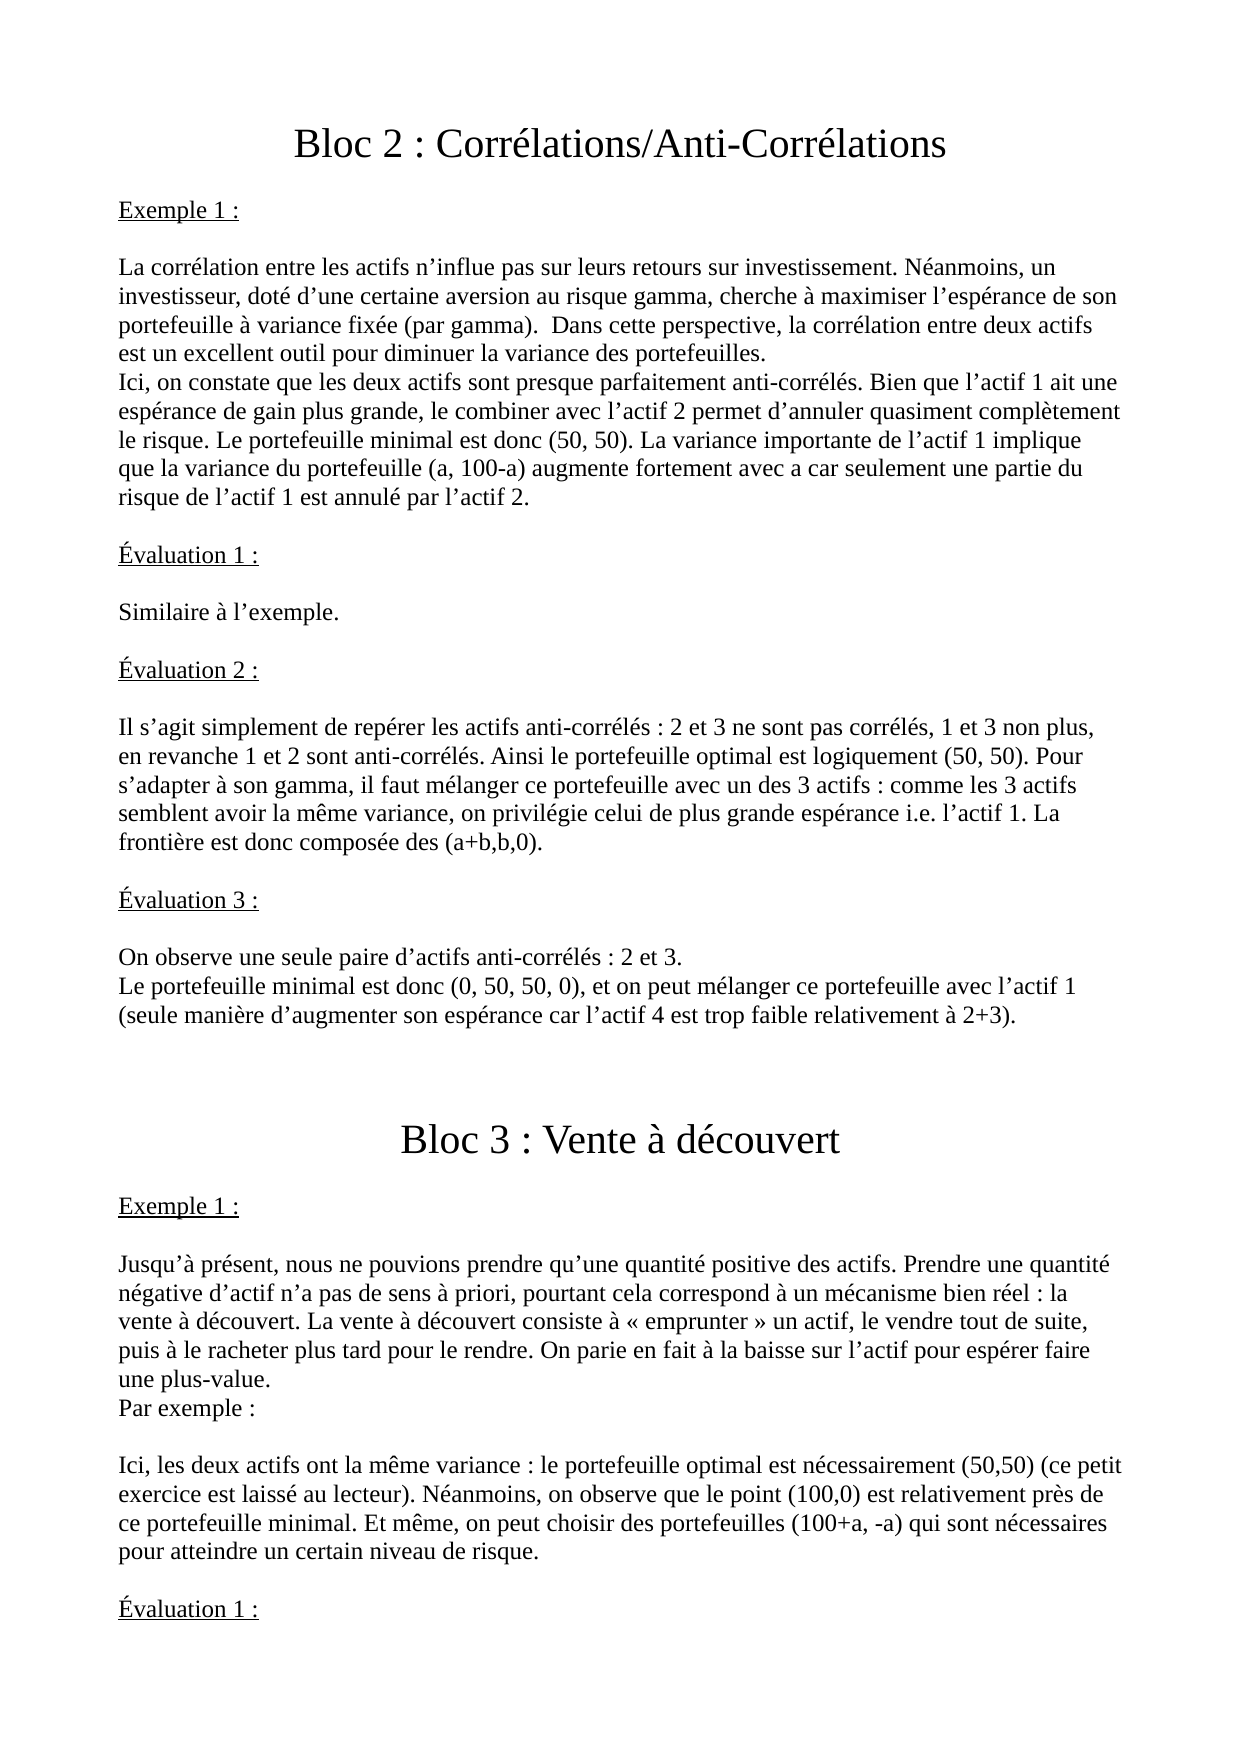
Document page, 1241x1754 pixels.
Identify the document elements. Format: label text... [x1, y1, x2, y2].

text Jusqu’à présent, nous ne pouvions prendre qu’une quantité positive des actifs. Prendre une quantité négative d’actif n’a pas de sens à priori, pourtant cela correspond à un mécanisme bien réel : la vente à découvert. La vente à découvert consiste à « emprunter » un actif, le vendre tout de suite, puis à le racheter plus tard pour le rendre. On parie en fait à la baisse sur l’actif pour espérer faire une plus-value. [118, 1249, 1122, 1393]
text Il s’agit simplement de repérer les actifs anti-corrélés : 2 et 3 ne sont pas corrélés, 1 et 3 non plus, en revanche 1 et 2 sont anti-corrélés. Ainsi le portefeuille optimal est logiquement (50, 50). Pour s’adapter à son gamma, il faut mélanger ce portefeuille avec un des 3 actifs : comme les 3 actifs semblent avoir la même variance, on privilégie celui de plus grande espérance i.e. l’actif 1. La frontière est donc composée des (a+b,b,0). [118, 712, 1122, 856]
text Exemple 1 : [118, 195, 1122, 223]
text Bloc 2 : Corrélations/Anti-Corrélations [118, 118, 1122, 166]
text Par exemple : [118, 1393, 1122, 1421]
text Exemple 1 : [118, 1191, 1122, 1220]
text Évaluation 2 : [118, 655, 1122, 683]
text On observe une seule paire d’actifs anti-corrélés : 2 et 3. [118, 942, 1122, 971]
text Ici, on constate que les deux actifs sont presque parfaitement anti-corrélés. Bien que l’actif 1 ait une espérance de gain plus grande, le combiner avec l’actif 2 permet d’annuler quasiment complètement le risque. Le portefeuille minimal est donc (50, 50). La variance importante de l’actif 1 implique que la variance du portefeuille (a, 100-a) augmente fortement avec a car seulement une partie du risque de l’actif 1 est annulé par l’actif 2. [118, 367, 1122, 511]
text Évaluation 1 : [118, 540, 1122, 568]
text Bloc 3 : Vente à découvert [118, 1115, 1122, 1163]
text Le portefeuille minimal est donc (0, 50, 50, 0), et on peut mélanger ce portefeuille avec l’actif 1 (seule manière d’augmenter son espérance car l’actif 4 est trop faible relativement à 2+3). [118, 971, 1122, 1028]
text Évaluation 1 : [118, 1594, 1122, 1623]
text La corrélation entre les actifs n’influe pas sur leurs retours sur investissement. Néanmoins, un investisseur, doté d’une certaine aversion au risque gamma, cherche à maximiser l’espérance de son portefeuille à variance fixée (par gamma). Dans cette perspective, la corrélation entre deux actifs est un excellent outil pour diminuer la variance des portefeuilles. [118, 252, 1122, 367]
text Évaluation 3 : [118, 885, 1122, 913]
text Similaire à l’exemple. [118, 597, 1122, 626]
text Ici, les deux actifs ont la même variance : le portefeuille optimal est nécessairement (50,50) (ce petit exercice est laissé au lecteur). Néanmoins, on observe que le point (100,0) est relativement près de ce portefeuille minimal. Et même, on peut choisir des portefeuilles (100+a, -a) qui sont nécessaires pour atteindre un certain niveau de risque. [118, 1450, 1122, 1565]
